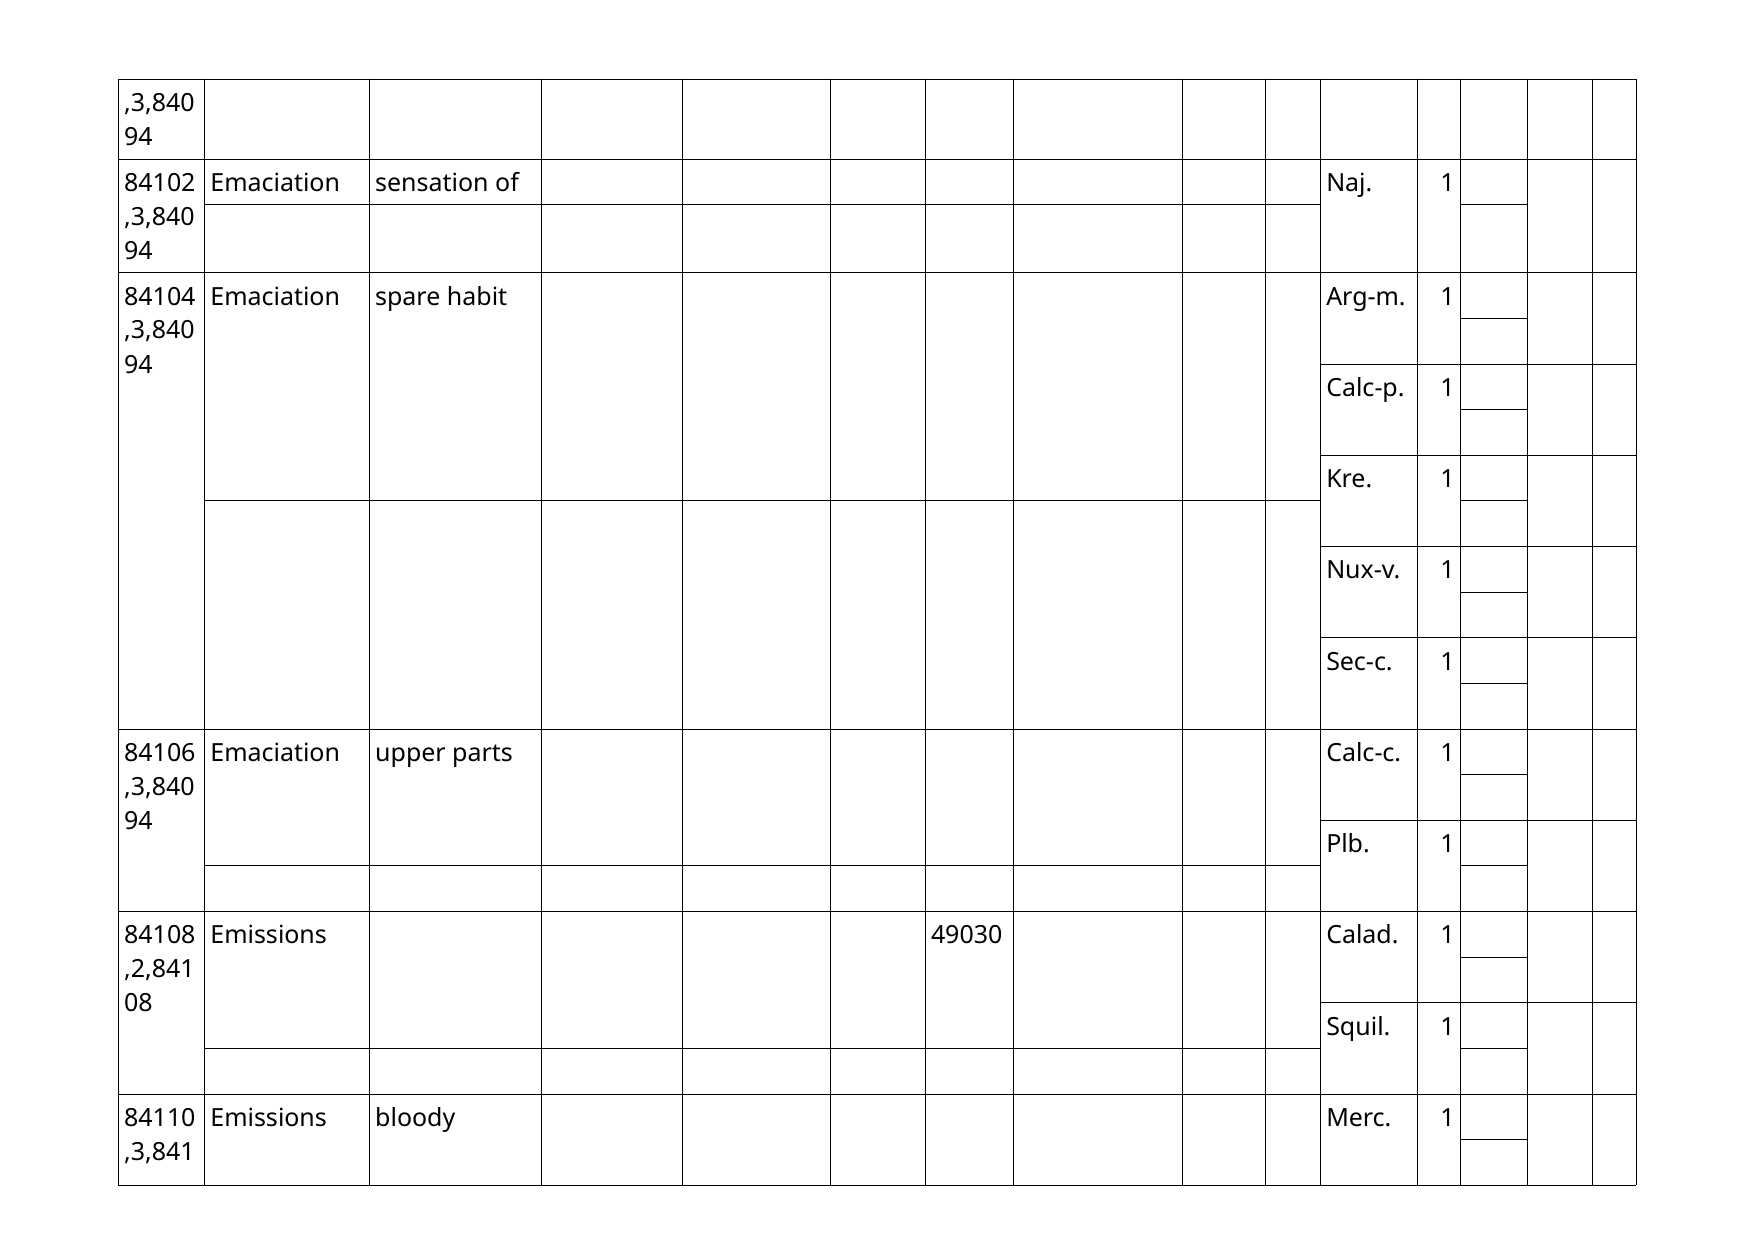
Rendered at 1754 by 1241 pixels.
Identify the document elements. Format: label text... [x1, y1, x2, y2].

table_cell [1528, 638, 1592, 728]
table_cell [205, 80, 369, 158]
table_cell Naj. [1321, 160, 1417, 272]
table_cell [1014, 160, 1182, 204]
table_cell [1528, 547, 1592, 637]
table_cell [683, 160, 830, 204]
table_cell [1266, 1049, 1320, 1093]
table_cell [1461, 205, 1527, 272]
table_cell [370, 80, 541, 158]
table_cell [370, 866, 541, 911]
table_cell [831, 1049, 925, 1093]
table_cell [926, 866, 1013, 911]
table_cell [1461, 547, 1527, 592]
table_cell [1266, 160, 1320, 204]
table_cell [1266, 205, 1320, 272]
table_cell [683, 866, 830, 911]
table_cell 1 [1418, 160, 1460, 272]
table_cell [1528, 273, 1592, 363]
table_cell 1 [1418, 273, 1460, 363]
table_cell [683, 1049, 830, 1093]
table_cell Calad. [1321, 912, 1417, 1002]
table_cell [1461, 365, 1527, 409]
table_cell [1183, 1049, 1265, 1093]
table_cell [1014, 730, 1182, 865]
table_cell [205, 205, 369, 272]
table_cell [205, 1049, 369, 1093]
table_cell [1593, 1095, 1636, 1185]
table_cell [1014, 501, 1182, 728]
table_cell [1461, 410, 1527, 455]
table_cell [1593, 160, 1636, 272]
table_cell [1266, 273, 1320, 500]
table_cell [542, 1095, 682, 1185]
table_cell [683, 1095, 830, 1185]
table_cell 1 [1418, 1095, 1460, 1185]
table_cell [1014, 1095, 1182, 1185]
table_cell [1266, 730, 1320, 865]
table_cell [542, 1049, 682, 1093]
table_cell [831, 273, 925, 500]
table_cell Plb. [1321, 821, 1417, 911]
table_cell [1461, 1049, 1527, 1093]
table_cell [1461, 912, 1527, 957]
table_cell spare habit [370, 273, 541, 500]
table_cell [1183, 160, 1265, 204]
table_cell [1461, 638, 1527, 683]
table_cell 1 [1418, 730, 1460, 820]
table_cell 84104,3,84094 [119, 273, 204, 728]
table_cell 84102,3,84094 [119, 160, 204, 272]
table_cell 84108,2,84108 [119, 912, 204, 1093]
table_cell [1461, 1003, 1527, 1048]
table_cell [1593, 912, 1636, 1002]
table_cell [1461, 593, 1527, 637]
table_cell [831, 160, 925, 204]
table_cell [926, 80, 1013, 158]
table_cell Arg-m. [1321, 273, 1417, 363]
table_cell upper parts [370, 730, 541, 865]
table_cell [1014, 273, 1182, 500]
table_cell [926, 730, 1013, 865]
table_cell [542, 205, 682, 272]
table_cell Emissions [205, 1095, 369, 1185]
table_cell Emaciation [205, 273, 369, 500]
table_cell [1528, 1095, 1592, 1185]
table_cell [1461, 775, 1527, 820]
table_cell [542, 160, 682, 204]
table_cell [1461, 1095, 1527, 1139]
table_cell 1 [1418, 365, 1460, 455]
table_cell 1 [1418, 456, 1460, 546]
table_cell [1014, 912, 1182, 1048]
table_cell [1461, 319, 1527, 363]
table_cell [1461, 821, 1527, 865]
table_cell [1461, 684, 1527, 728]
table_cell [1593, 80, 1636, 158]
table_cell [1266, 80, 1320, 158]
table_cell [926, 160, 1013, 204]
table_cell [1593, 730, 1636, 820]
table_cell sensation of [370, 160, 541, 204]
table_cell [1266, 912, 1320, 1048]
table_cell [926, 1095, 1013, 1185]
table_cell [542, 912, 682, 1048]
table_cell [831, 866, 925, 911]
table_cell 1 [1418, 912, 1460, 1002]
table_cell [1461, 501, 1527, 546]
table_cell [370, 205, 541, 272]
table_cell 84106,3,84094 [119, 730, 204, 911]
table_cell [683, 730, 830, 865]
table_cell [1528, 1003, 1592, 1093]
table_cell [1266, 501, 1320, 728]
table_cell [1014, 866, 1182, 911]
table_cell [831, 912, 925, 1048]
table_cell 1 [1418, 821, 1460, 911]
table_cell [1014, 205, 1182, 272]
table_cell [1528, 821, 1592, 911]
table_cell [1528, 80, 1592, 158]
table_cell Emaciation [205, 160, 369, 204]
table_cell [1593, 638, 1636, 728]
table_cell [831, 730, 925, 865]
table_cell [1528, 912, 1592, 1002]
table_cell [370, 1049, 541, 1093]
table_cell [1183, 730, 1265, 865]
table_cell [1461, 730, 1527, 774]
table_cell [1014, 80, 1182, 158]
table_cell [926, 273, 1013, 500]
table_cell Emissions [205, 912, 369, 1048]
table_cell [683, 501, 830, 728]
table_cell Calc-p. [1321, 365, 1417, 455]
table_cell [1593, 273, 1636, 363]
table_cell [831, 205, 925, 272]
table_cell [926, 205, 1013, 272]
table_cell [831, 501, 925, 728]
table_cell [1183, 273, 1265, 500]
table_cell [1528, 456, 1592, 546]
table_cell [1461, 456, 1527, 500]
table_cell Calc-c. [1321, 730, 1417, 820]
table_cell 49030 [926, 912, 1013, 1048]
table_cell Merc. [1321, 1095, 1417, 1185]
table_cell [1528, 160, 1592, 272]
table_cell [926, 501, 1013, 728]
table_cell [542, 501, 682, 728]
table_cell 1 [1418, 638, 1460, 728]
table_cell [1461, 1140, 1527, 1185]
table_cell [1321, 80, 1417, 158]
table_cell [831, 80, 925, 158]
table_cell [926, 1049, 1013, 1093]
table_cell [683, 80, 830, 158]
table_cell [370, 501, 541, 728]
table_cell [1183, 501, 1265, 728]
table_cell ,3,84094 [119, 80, 204, 158]
table_cell [831, 1095, 925, 1185]
table_cell [683, 912, 830, 1048]
table_cell [1183, 80, 1265, 158]
table_cell Nux-v. [1321, 547, 1417, 637]
table_cell [1183, 205, 1265, 272]
table_cell Emaciation [205, 730, 369, 865]
table_cell [1593, 1003, 1636, 1093]
table_cell 1 [1418, 547, 1460, 637]
table_cell [1183, 912, 1265, 1048]
table_cell Sec-c. [1321, 638, 1417, 728]
table_cell [1528, 365, 1592, 455]
table_cell [683, 273, 830, 500]
table_cell [542, 80, 682, 158]
table_cell [1461, 958, 1527, 1002]
table_cell [1593, 547, 1636, 637]
table_cell [1183, 866, 1265, 911]
table_cell [542, 730, 682, 865]
table_cell [683, 205, 830, 272]
table_cell [1461, 80, 1527, 158]
table_cell Squil. [1321, 1003, 1417, 1093]
table_cell [1593, 456, 1636, 546]
table_cell 1 [1418, 1003, 1460, 1093]
table_cell bloody [370, 1095, 541, 1185]
table_cell [1014, 1049, 1182, 1093]
table_cell [1183, 1095, 1265, 1185]
table_cell [1593, 365, 1636, 455]
table_cell [205, 866, 369, 911]
table_cell [1528, 730, 1592, 820]
table_cell [1266, 1095, 1320, 1185]
table_cell [542, 273, 682, 500]
table_cell [1593, 821, 1636, 911]
table_cell [1461, 866, 1527, 911]
table_cell [205, 501, 369, 728]
table_cell [1461, 273, 1527, 318]
table_cell 84110,3,841 [119, 1095, 204, 1185]
table_cell [542, 866, 682, 911]
table_cell Kre. [1321, 456, 1417, 546]
table_cell [1461, 160, 1527, 204]
table_cell [1418, 80, 1460, 158]
table_cell [1266, 866, 1320, 911]
table_cell [370, 912, 541, 1048]
